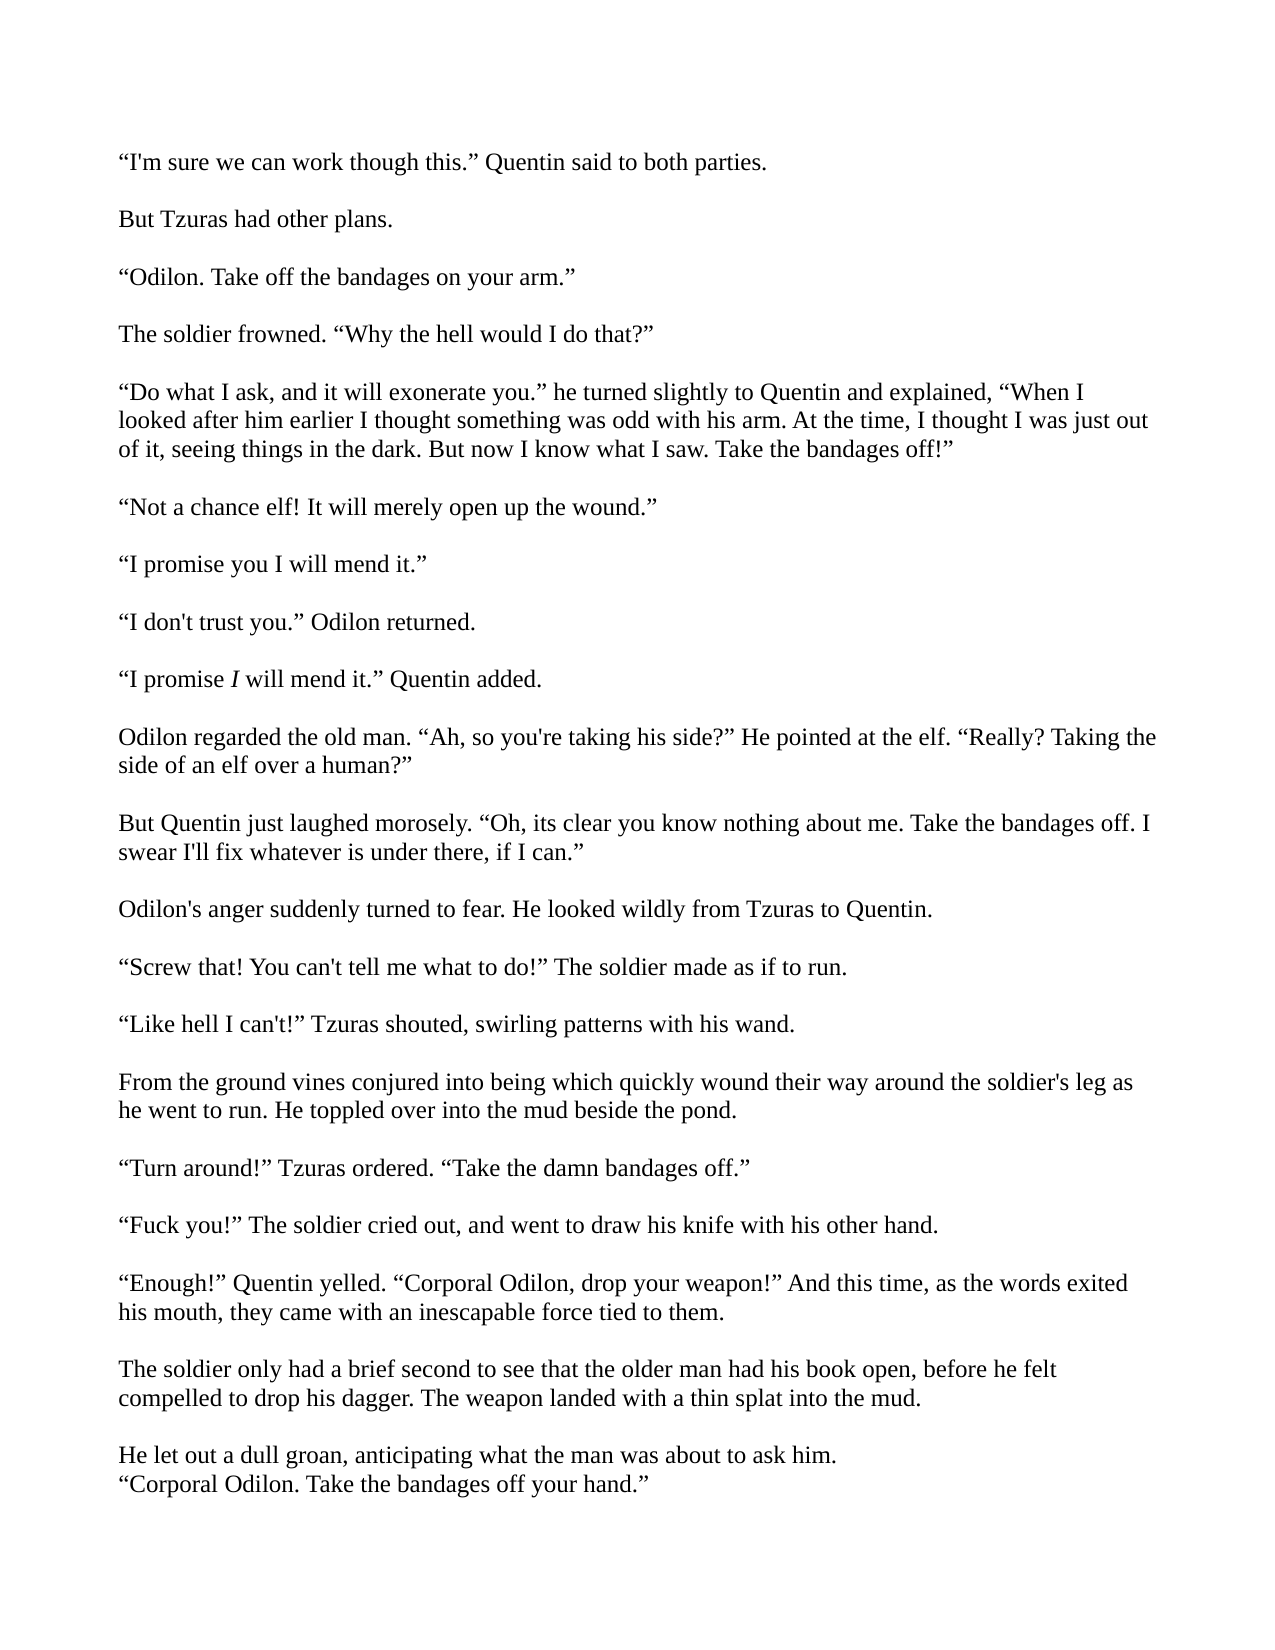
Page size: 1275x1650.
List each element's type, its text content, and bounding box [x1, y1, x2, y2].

text “Odilon. Take off the bandages on your arm.” [118, 262, 1157, 291]
text But Quentin just laughed morosely. “Oh, its clear you know nothing about me. Take the bandages off. I swear I'll fix whatever is under there, if I can.” [118, 808, 1157, 866]
text “Turn around!” Tzuras ordered. “Take the damn bandages off.” [118, 1153, 1157, 1182]
text The soldier only had a brief second to see that the older man had his book open, before he felt compelled to drop his dagger. The weapon landed with a thin splat into the mud. [118, 1354, 1157, 1412]
text But Tzuras had other plans. [118, 204, 1157, 233]
text “I don't trust you.” Odilon returned. [118, 607, 1157, 636]
text From the ground vines conjured into being which quickly wound their way around the soldier's leg as he went to run. He toppled over into the mud beside the pond. [118, 1067, 1157, 1124]
text “I promise I will mend it.” Quentin added. [118, 664, 1157, 693]
text “Enough!” Quentin yelled. “Corporal Odilon, drop your weapon!” And this time, as the words exited his mouth, they came with an inescapable force tied to them. [118, 1268, 1157, 1326]
text “Fuck you!” The soldier cried out, and went to draw his knife with his other hand. [118, 1211, 1157, 1239]
text Odilon's anger suddenly turned to fear. He looked wildly from Tzuras to Quentin. [118, 894, 1157, 923]
text “I promise you I will mend it.” [118, 549, 1157, 578]
text He let out a dull groan, anticipating what the man was about to ask him. [118, 1441, 1157, 1469]
text “Corporal Odilon. Take the bandages off your hand.” [118, 1469, 1157, 1498]
text “Not a chance elf! It will merely open up the wound.” [118, 492, 1157, 521]
text “Screw that! You can't tell me what to do!” The soldier made as if to run. [118, 952, 1157, 981]
text The soldier frowned. “Why the hell would I do that?” [118, 319, 1157, 348]
text Odilon regarded the old man. “Ah, so you're taking his side?” He pointed at the elf. “Really? Taking the side of an elf over a human?” [118, 722, 1157, 779]
text “Do what I ask, and it will exonerate you.” he turned slightly to Quentin and explained, “When I looked after him earlier I thought something was odd with his arm. At the time, I thought I was just out of it, seeing things in the dark. But now I know what I saw. Take the bandages off!” [118, 377, 1157, 463]
text “I'm sure we can work though this.” Quentin said to both parties. [118, 147, 1157, 176]
text “Like hell I can't!” Tzuras shouted, swirling patterns with his wand. [118, 1009, 1157, 1038]
